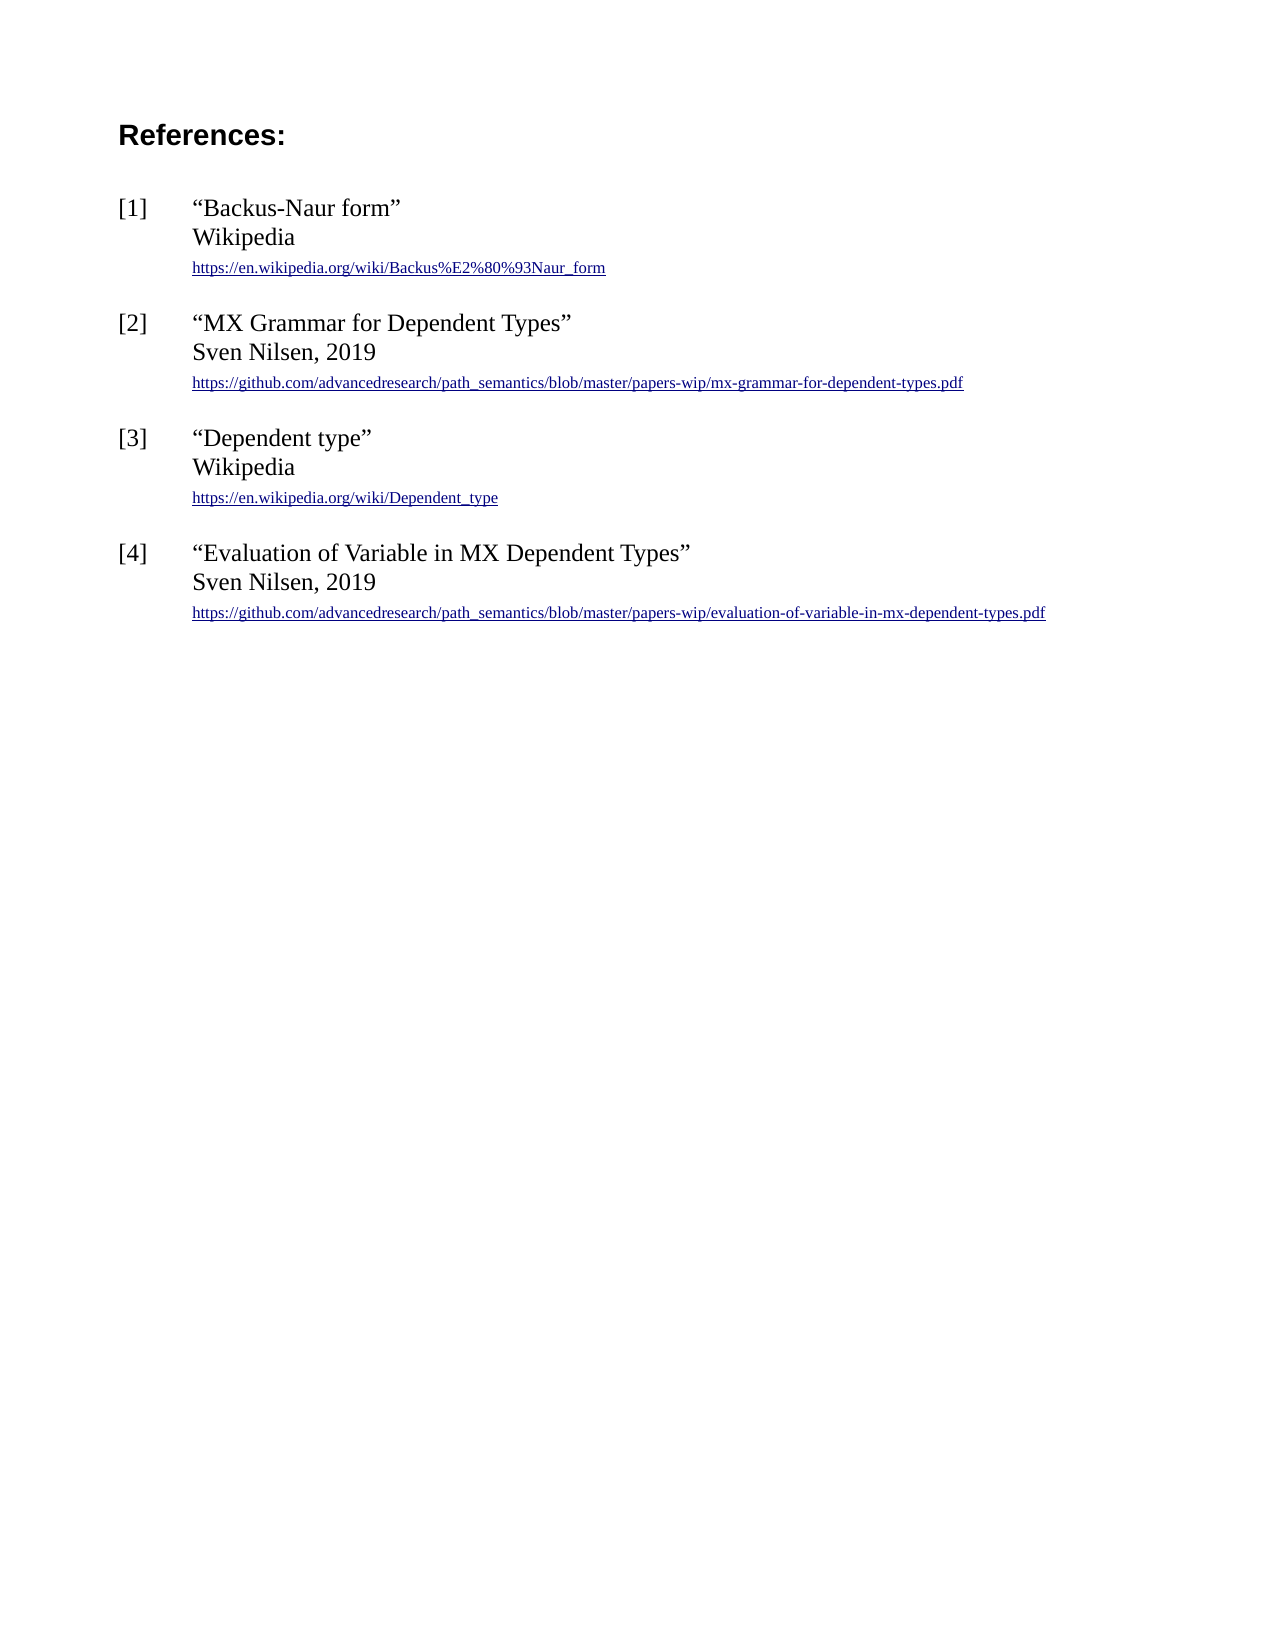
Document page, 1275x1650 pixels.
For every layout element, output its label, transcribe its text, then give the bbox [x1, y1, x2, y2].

text https://en.wikipedia.org/wiki/Dependent_type [118, 481, 1157, 509]
text [4] “Evaluation of Variable in MX Dependent Types” [118, 538, 1157, 567]
text https://en.wikipedia.org/wiki/Backus%E2%80%93Naur_form [118, 251, 1157, 279]
text [3] “Dependent type” [118, 423, 1157, 452]
text Wikipedia [118, 452, 1157, 481]
text [2] “MX Grammar for Dependent Types” [118, 308, 1157, 337]
text [1] “Backus-Naur form” [118, 193, 1157, 222]
text https://github.com/advancedresearch/path_semantics/blob/master/papers-wip/mx-grammar-for-dependent-types.pdf [118, 366, 1157, 394]
text Wikipedia [118, 222, 1157, 251]
text Sven Nilsen, 2019 [118, 567, 1157, 596]
text Sven Nilsen, 2019 [118, 337, 1157, 366]
text https://github.com/advancedresearch/path_semantics/blob/master/papers-wip/evaluation-of-variable-in-mx-dependent-types.pdf [118, 596, 1157, 624]
subtitle References: [118, 118, 1157, 152]
